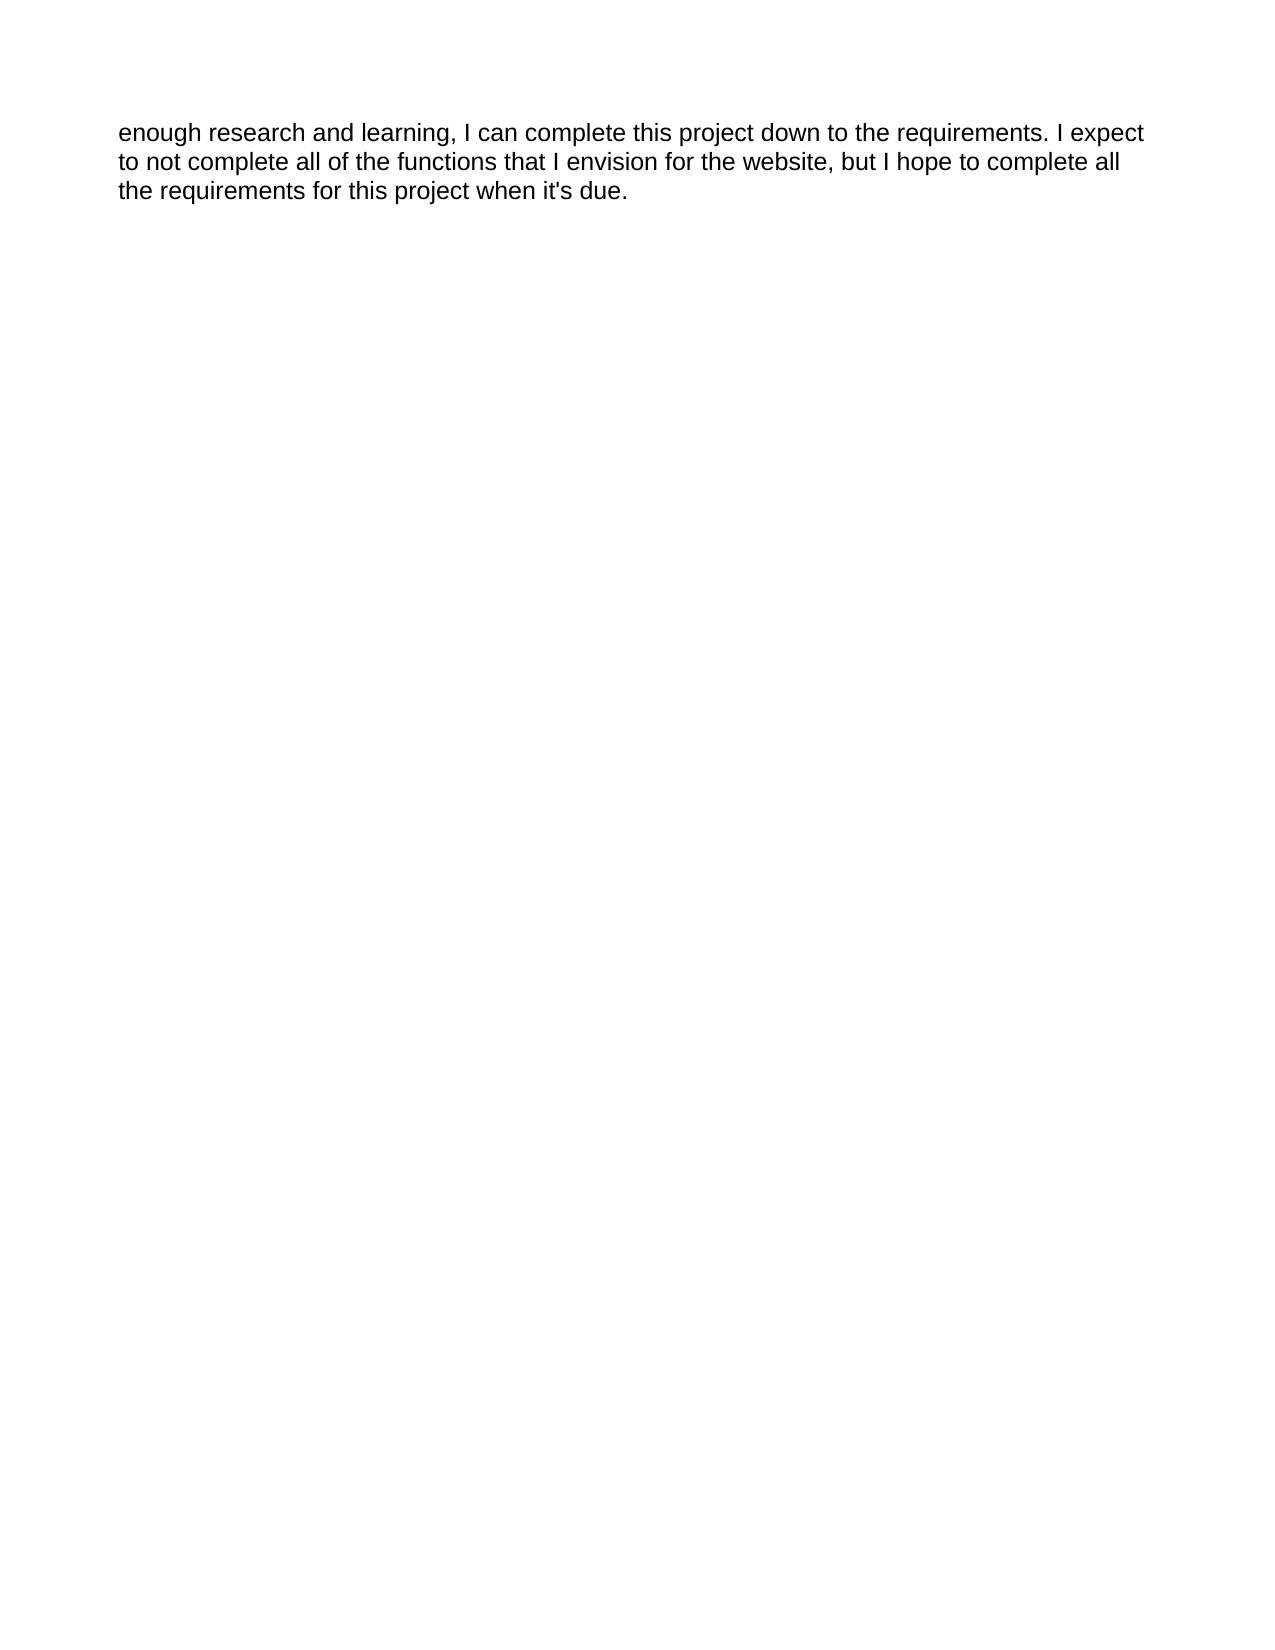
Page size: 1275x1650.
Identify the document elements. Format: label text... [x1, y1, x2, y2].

text enough research and learning, I can complete this project down to the requirements. I expect to not complete all of the functions that I envision for the website, but I hope to complete all the requirements for this project when it's due. [118, 118, 1157, 204]
